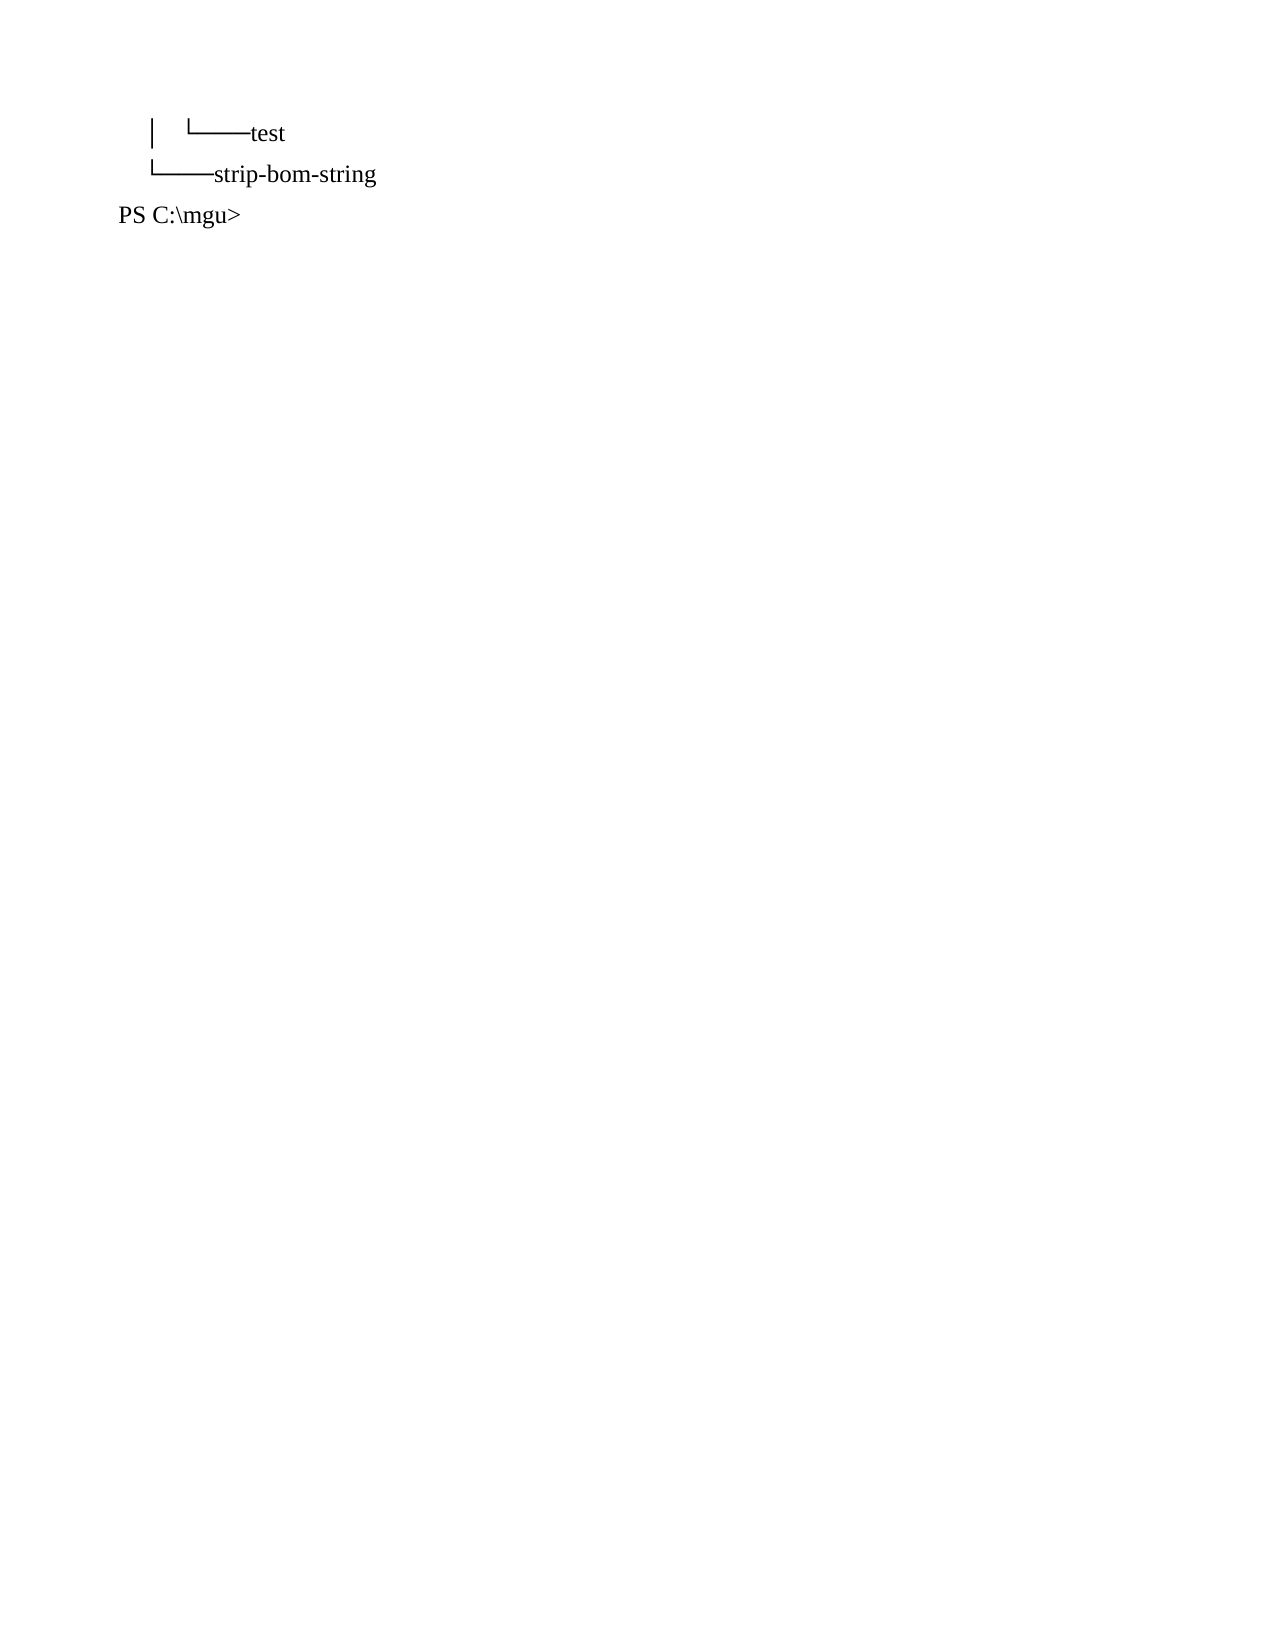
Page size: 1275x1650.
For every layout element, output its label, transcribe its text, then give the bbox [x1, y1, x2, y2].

text PS C:\mgu> [118, 201, 1157, 229]
text └───strip-bom-string [118, 159, 1157, 188]
text │ └───test [153, 118, 1157, 147]
text │ └───test [118, 118, 151, 147]
